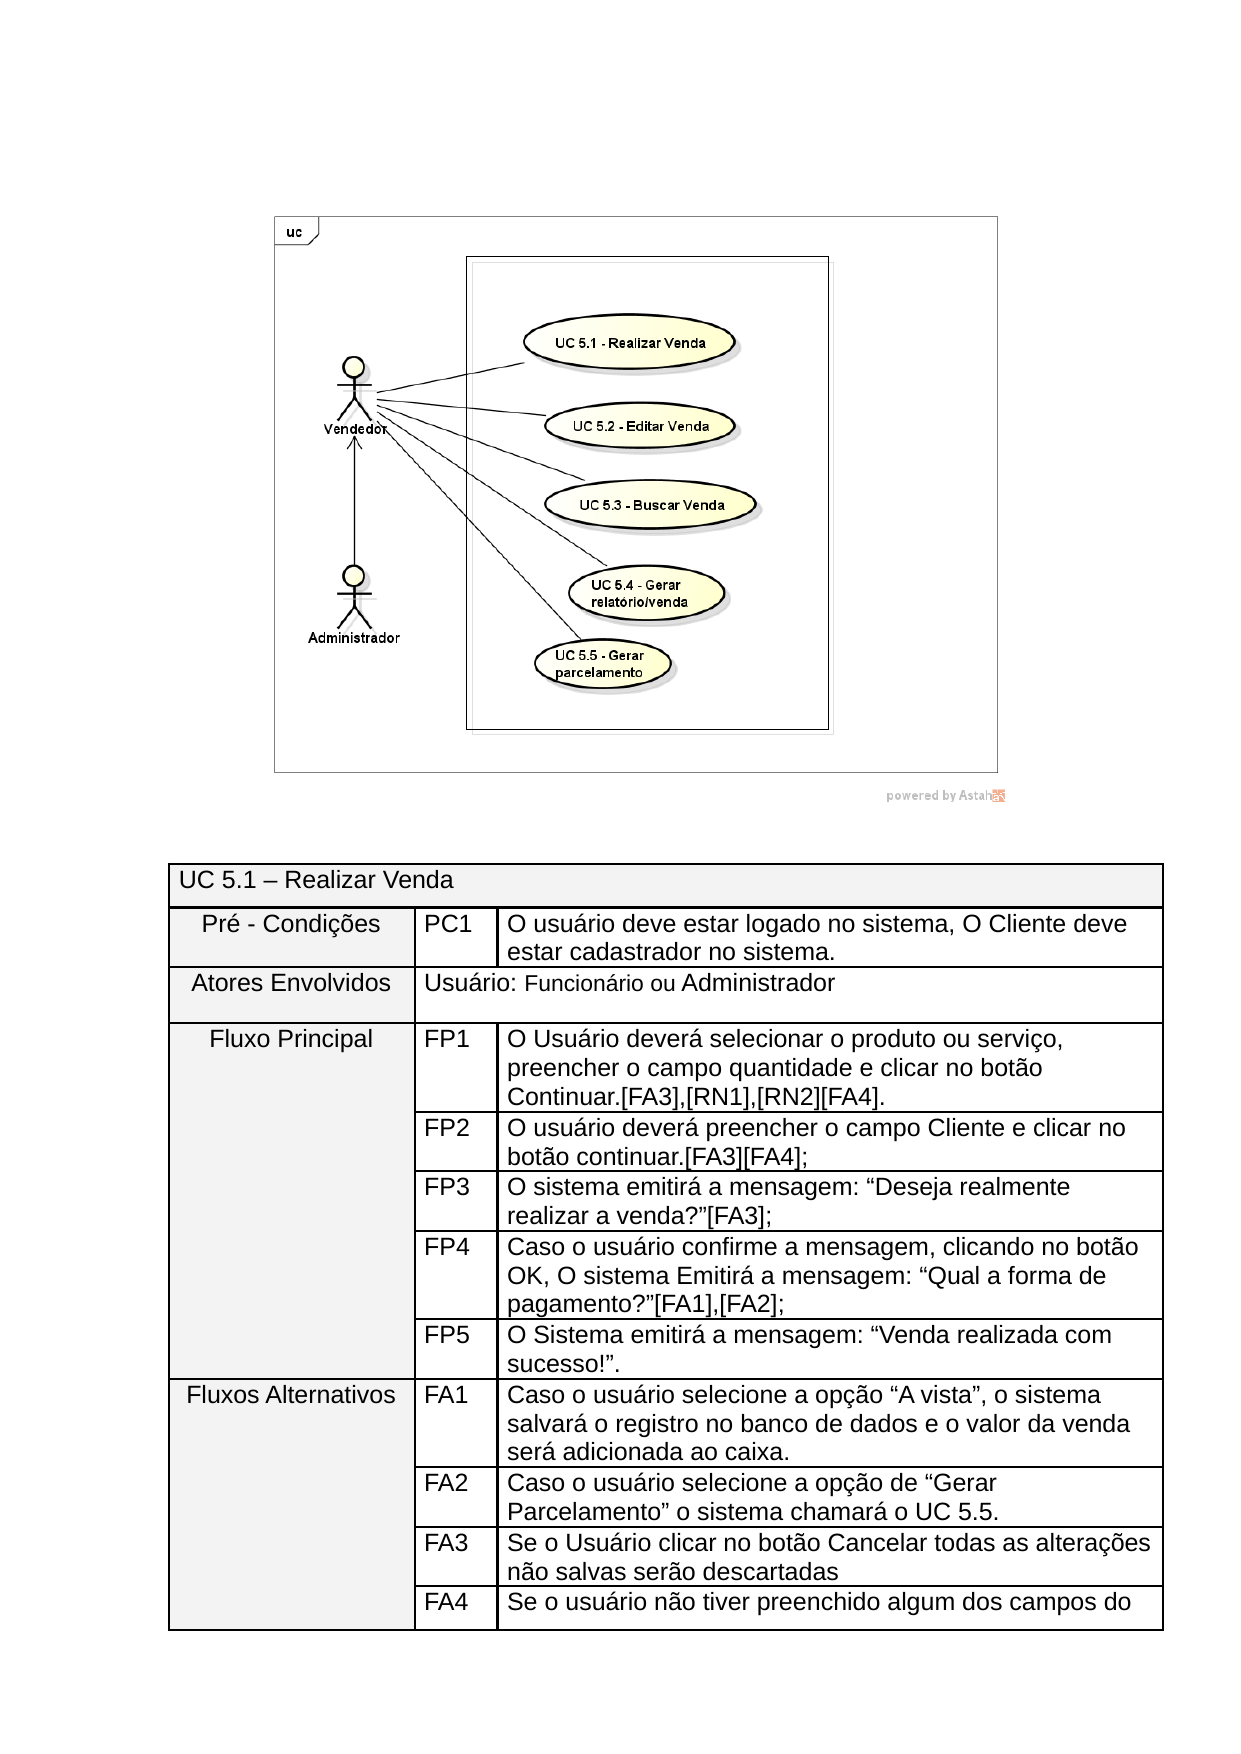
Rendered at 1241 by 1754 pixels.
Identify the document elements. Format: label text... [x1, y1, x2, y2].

table_cell PC1 [416, 909, 496, 966]
table_cell FP4 [416, 1232, 496, 1318]
table_cell FA1 [416, 1380, 496, 1466]
table_cell FA4 [416, 1587, 496, 1629]
table_cell Usuário: Funcionário ou Administrador [416, 968, 1162, 1022]
table_cell Caso o usuário selecione a opção de “Gerar Parcelamento” o sistema chamará o UC 5.5. [499, 1468, 1162, 1526]
table_cell Caso o usuário selecione a opção “A vista”, o sistema salvará o registro no banco de dados e o valor da venda será adicionada ao caixa. [499, 1380, 1162, 1466]
table_cell FA3 [416, 1528, 496, 1585]
table_cell Fluxo Principal [170, 1024, 414, 1378]
table_cell O usuário deverá preencher o campo Cliente e clicar no botão continuar.[FA3][FA4]; [499, 1113, 1162, 1170]
table_cell Se o usuário não tiver preenchido algum dos campos do [499, 1587, 1162, 1629]
table_cell O usuário deve estar logado no sistema, O Cliente deve estar cadastrador no sistema. [499, 909, 1162, 966]
table_cell Fluxos Alternativos [170, 1380, 414, 1629]
table_cell FP1 [416, 1024, 496, 1111]
table_cell Caso o usuário confirme a mensagem, clicando no botão OK, O sistema Emitirá a mensagem: “Qual a forma de pagamento?”[FA1],[FA2]; [499, 1232, 1162, 1318]
table_cell Se o Usuário clicar no botão Cancelar todas as alterações não salvas serão descartadas [499, 1528, 1162, 1585]
table_cell FP2 [416, 1113, 496, 1170]
table_header UC 5.1 – Realizar Venda [170, 865, 1162, 906]
table_cell O sistema emitirá a mensagem: “Deseja realmente realizar a venda?”[FA3]; [499, 1172, 1162, 1230]
table_cell FA2 [416, 1468, 496, 1526]
table_cell O Usuário deverá selecionar o produto ou serviço, preencher o campo quantidade e clicar no botão Continuar.[FA3],[RN1],[RN2][FA4]. [499, 1024, 1162, 1111]
table_cell Atores Envolvidos [170, 968, 414, 1022]
picture [263, 206, 1009, 806]
table_cell O Sistema emitirá a mensagem: “Venda realizada com sucesso!”. [499, 1320, 1162, 1378]
table_cell FP5 [416, 1320, 496, 1378]
table_cell Pré - Condições [170, 909, 414, 966]
table_cell FP3 [416, 1172, 496, 1230]
